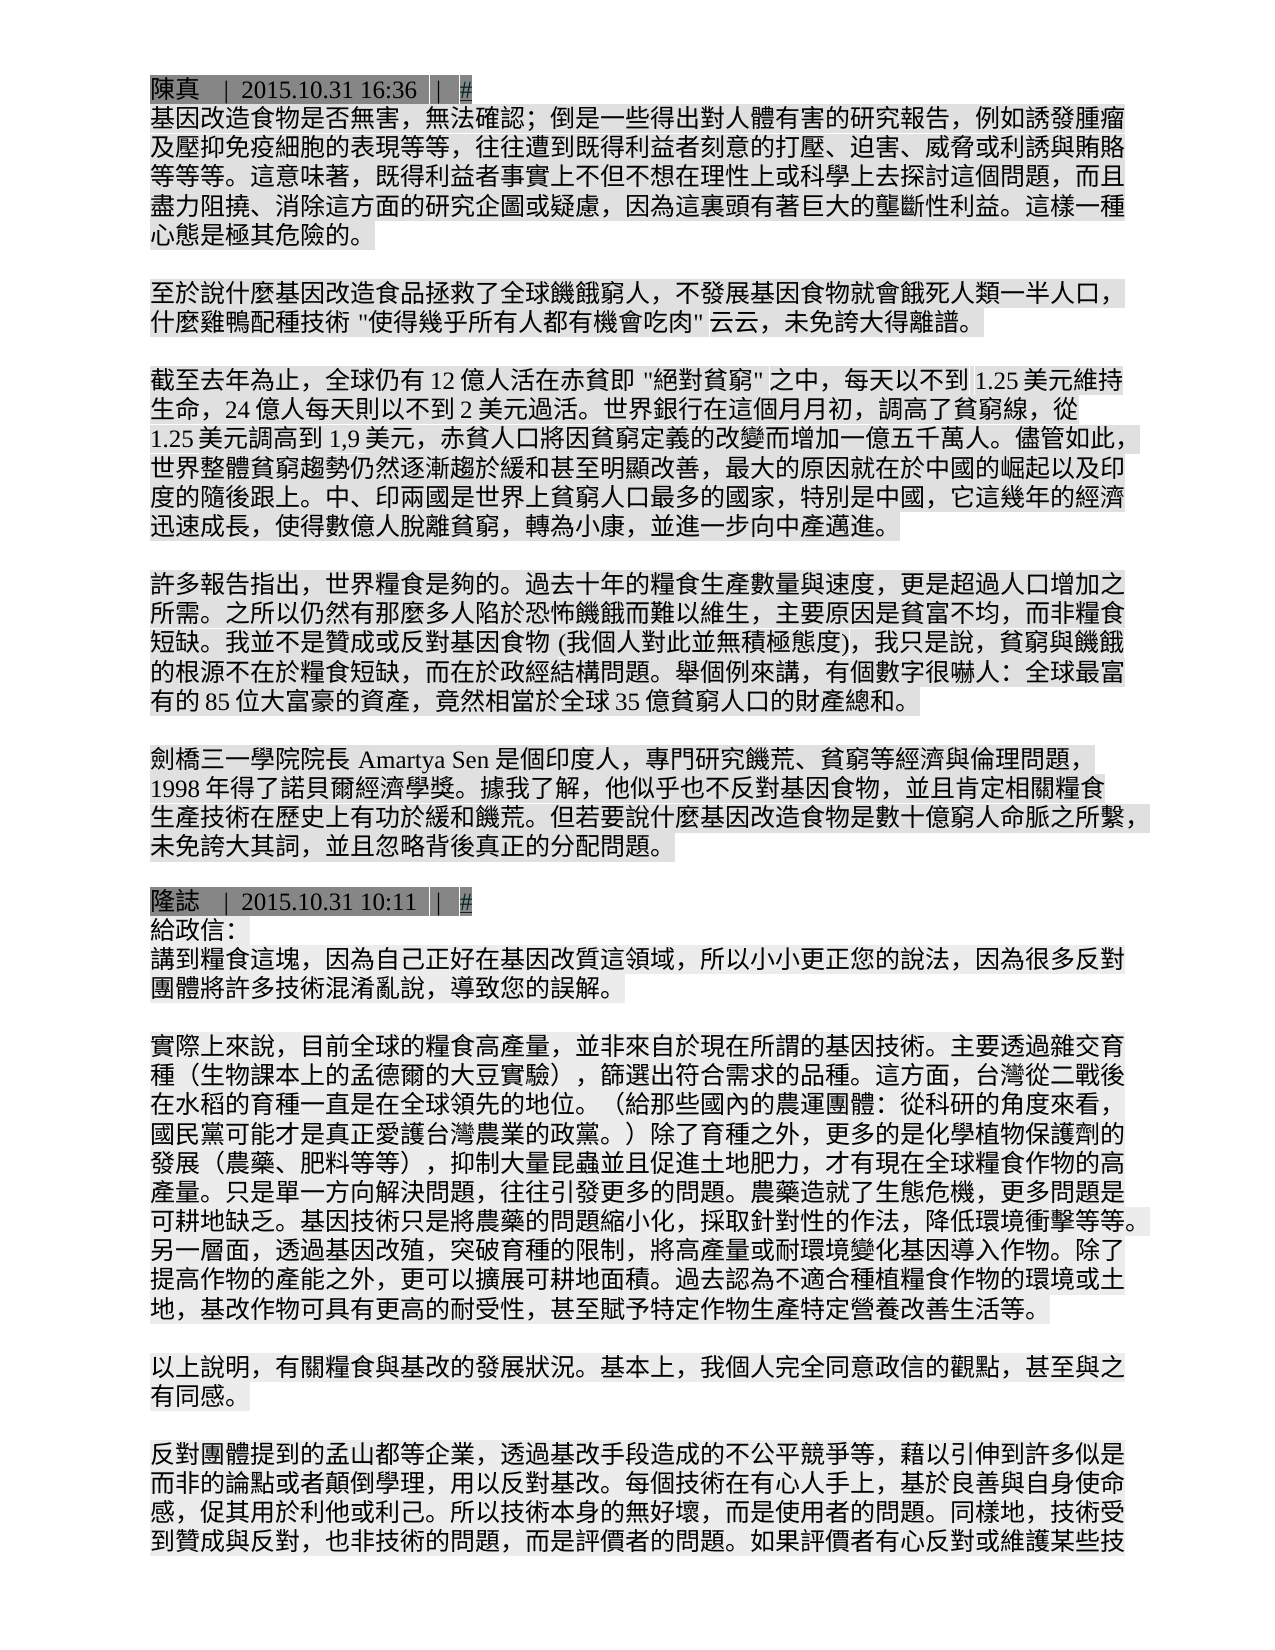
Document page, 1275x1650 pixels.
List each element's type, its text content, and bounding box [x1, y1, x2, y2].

text 陳真 | 2015.10.31 16:36 | # [150, 75, 1125, 104]
text 給政信： 講到糧食這塊，因為自己正好在基因改質這領域，所以小小更正您的說法，因為很多反對團體將許多技術混淆亂說，導致您的誤解。 實際上來說，目前全球的糧食高產量，並非來自於現在所謂的基因技術。主要透過雜交育種（生物課本上的孟德爾的大豆實驗），篩選出符合需求的品種。這方面，台灣從二戰後在水稻的育種一直是在全球領先的地位。（給那些國內的農運團體：從科研的角度來看，國民黨可能才是真正愛護台灣農業的政黨。）除了育種之外，更多的是化學植物保護劑的發展（農藥、肥料等等），抑制大量昆蟲並且促進土地肥力，才有現在全球糧食作物的高產量。只是單一方向解決問題，往往引發更多的問題。農藥造就了生態危機，更多問題是可耕地缺乏。基因技術只是將農藥的問題縮小化，採取針對性的作法，降低環境衝擊等等。另一層面，透過基因改殖，突破育種的限制，將高產量或耐環境變化基因導入作物。除了提高作物的產能之外，更可以擴展可耕地面積。過去認為不適合種植糧食作物的環境或土地，基改作物可具有更高的耐受性，甚至賦予特定作物生產特定營養改善生活等。 以上說明，有關糧食與基改的發展狀況。基本上，我個人完全同意政信的觀點，甚至與之有同感。 反對團體提到的孟山都等企業，透過基改手段造成的不公平競爭等，藉以引伸到許多似是而非的論點或者顛倒學理，用以反對基改。每個技術在有心人手上，基於良善與自身使命感，促其用於利他或利己。所以技術本身的無好壞，而是使用者的問題。同樣地，技術受到贊成與反對，也非技術的問題，而是評價者的問題。如果評價者有心反對或維護某些技術或議題，可以找出成千上百個問題或理由，甚至斷章取意式的說法，用於否定或贊成該技術。 核能﹑基改、電磁波、綠色能源等等問題，皆是如此一情況。提一個簡單的例子，太陽能和風力似乎是這幾年從冷宮挖出來的能源新寵兒。太陽能是否環保？這個問題，似乎沒有人去探究。如果就現在的技術而言，太陽能基板的生產，完全是環保人士一直詬病的高耗能與高污染。只實在環保的大旗之下，卻被視而不見。風力發電產生的低頻噪音和影響鳥類遷徙，亦在環保大旗之下，被徹徹底底忽視。（台灣位在東亞候鳥遷徙路徑上，能不重視嗎？！） 與這些拿著環保﹑健康與道德大旗的人相處，真的很累人。尤其我自身所處的領域，與之對立。我可以瞭解一般人的疑懼，卻憎恨這些掌著大旗與握著麥克風者的胡扯。更別說這些人為了達到目的，不惜顛倒是非。 [150, 916, 1125, 1556]
text 基因改造食物是否無害，無法確認；倒是一些得出對人體有害的研究報告，例如誘發腫瘤及壓抑免疫細胞的表現等等，往往遭到既得利益者刻意的打壓、迫害、威脅或利誘與賄賂等等等。這意味著，既得利益者事實上不但不想在理性上或科學上去探討這個問題，而且盡力阻撓、消除這方面的研究企圖或疑慮，因為這裏頭有著巨大的壟斷性利益。這樣一種心態是極其危險的。 至於說什麼基因改造食品拯救了全球饑餓窮人，不發展基因食物就會餓死人類一半人口，什麼雞鴨配種技術 "使得幾乎所有人都有機會吃肉" 云云，未免誇大得離譜。 截至去年為止，全球仍有12億人活在赤貧即 "絕對貧窮" 之中，每天以不到1.25美元維持生命，24億人每天則以不到2 美元過活。世界銀行在這個月月初，調高了貧窮線，從1.25美元調高到1,9美元，赤貧人口將因貧窮定義的改變而增加一億五千萬人。儘管如此，世界整體貧窮趨勢仍然逐漸趨於緩和甚至明顯改善，最大的原因就在於中國的崛起以及印度的隨後跟上。中、印兩國是世界上貧窮人口最多的國家，特別是中國，它這幾年的經濟迅速成長，使得數億人脫離貧窮，轉為小康，並進一步向中產邁進。 許多報告指出，世界糧食是夠的。過去十年的糧食生產數量與速度，更是超過人口增加之所需。之所以仍然有那麼多人陷於恐怖饑餓而難以維生，主要原因是貧富不均，而非糧食短缺。我並不是贊成或反對基因食物 (我個人對此並無積極態度)，我只是說，貧窮與饑餓的根源不在於糧食短缺，而在於政經結構問題。舉個例來講，有個數字很嚇人：全球最富有的85位大富豪的資產，竟然相當於全球35億貧窮人口的財產總和。 劍橋三一學院院長 Amartya Sen 是個印度人，專門研究饑荒、貧窮等經濟與倫理問題，1998年得了諾貝爾經濟學獎。據我了解，他似乎也不反對基因食物，並且肯定相關糧食生產技術在歷史上有功於緩和饑荒。但若要說什麼基因改造食物是數十億窮人命脈之所繫，未免誇大其詞，並且忽略背後真正的分配問題。 [150, 104, 1125, 862]
text 隆誌 | 2015.10.31 10:11 | # [150, 887, 1125, 916]
